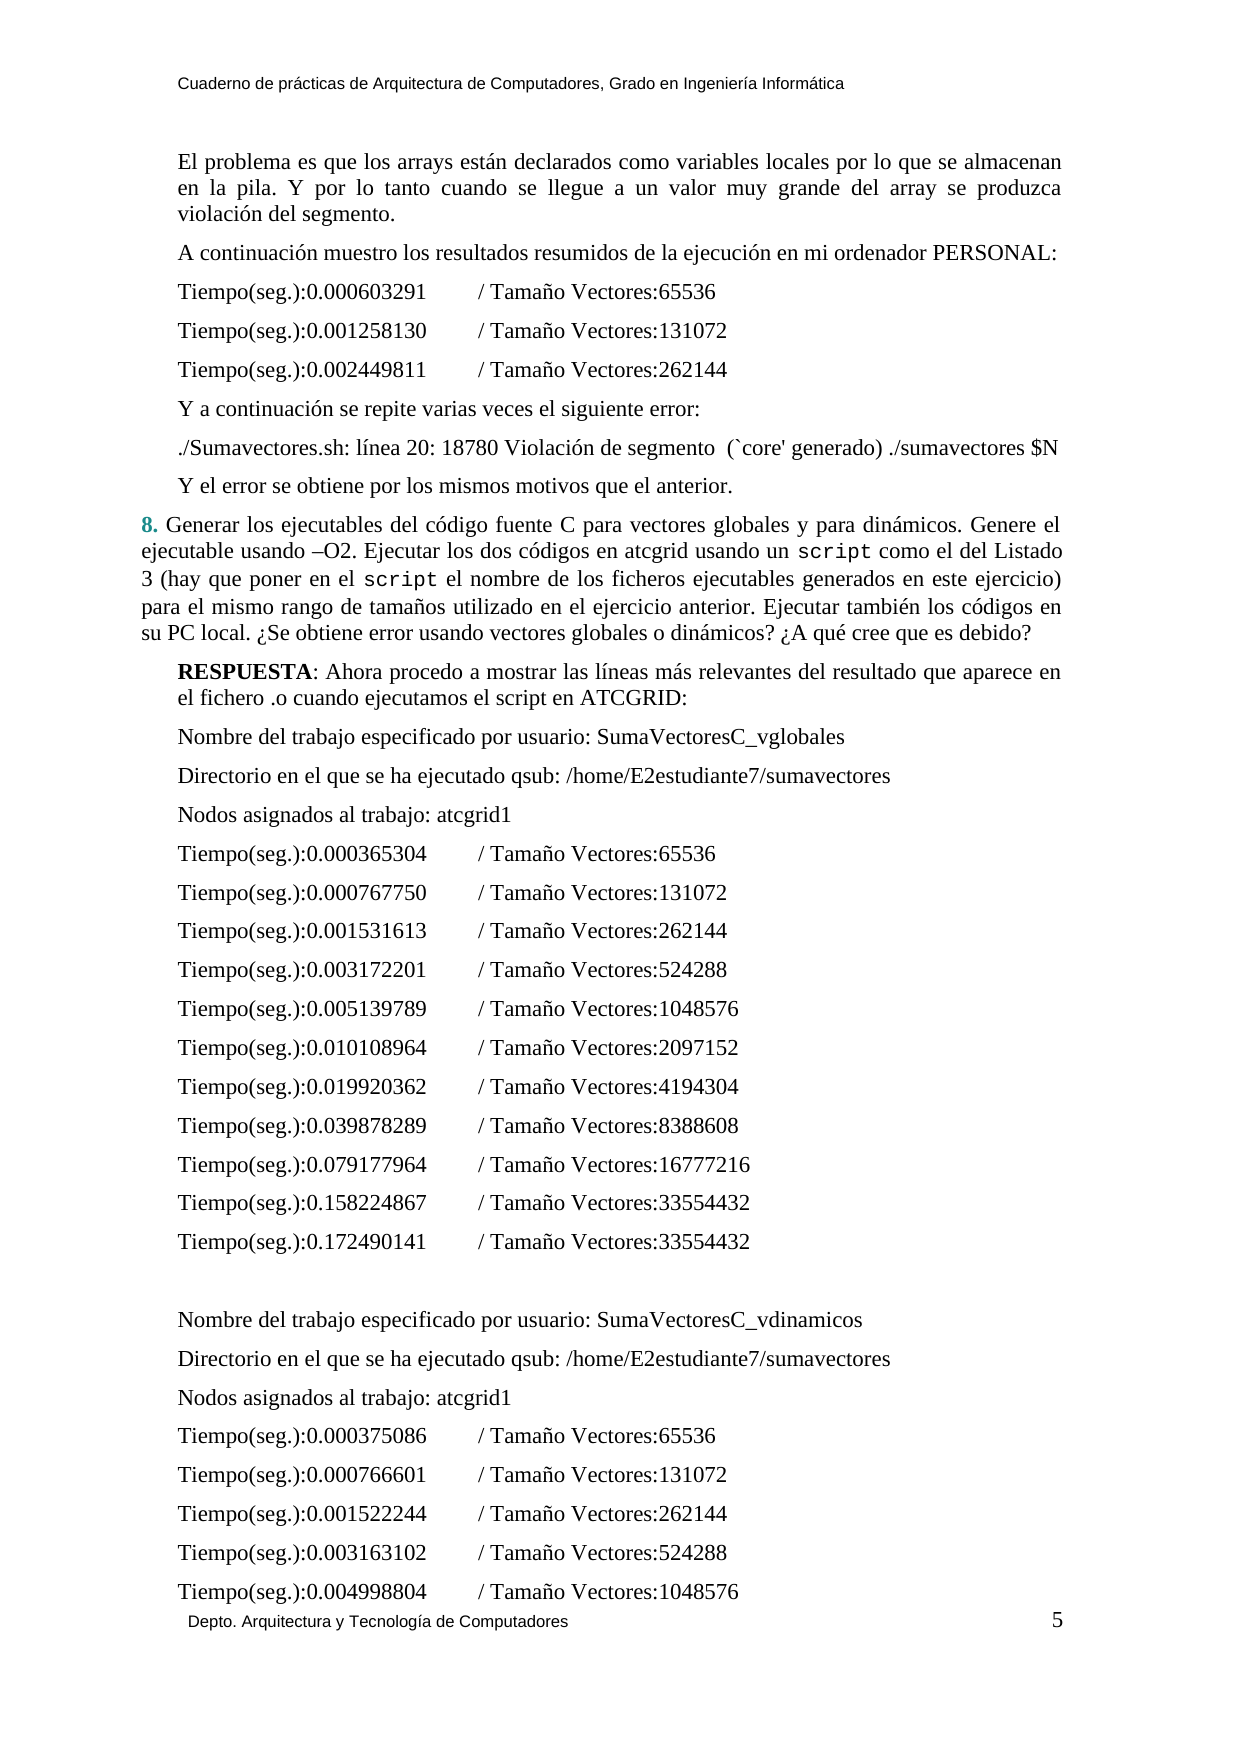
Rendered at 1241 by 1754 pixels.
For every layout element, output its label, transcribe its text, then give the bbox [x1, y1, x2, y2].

list Tiempo(seg.):0.004998804 / Tamaño Vectores:1048576 [177, 1578, 1063, 1604]
list Nodos asignados al trabajo: atcgrid1 [177, 1384, 1063, 1410]
list Nodos asignados al trabajo: atcgrid1 [177, 801, 1063, 827]
list RESPUESTA: Ahora procedo a mostrar las líneas más relevantes del resultado que aparece en el fichero .o cuando ejecutamos el script en ATCGRID: [177, 658, 1063, 711]
list Nombre del trabajo especificado por usuario: SumaVectoresC_vdinamicos [177, 1306, 1063, 1332]
list ./Sumavectores.sh: línea 20: 18780 Violación de segmento (`core' generado) ./sumavectores $N [177, 433, 1063, 460]
list Tiempo(seg.):0.001522244 / Tamaño Vectores:262144 [177, 1500, 1063, 1527]
list Tiempo(seg.):0.000767750 / Tamaño Vectores:131072 [177, 879, 1063, 905]
list Tiempo(seg.):0.000766601 / Tamaño Vectores:131072 [177, 1461, 1063, 1488]
list A continuación muestro los resultados resumidos de la ejecución en mi ordenador PERSONAL: [177, 239, 1063, 266]
list Directorio en el que se ha ejecutado qsub: /home/E2estudiante7/sumavectores [177, 762, 1063, 788]
list Y el error se obtiene por los mismos motivos que el anterior. [177, 472, 1063, 499]
list Tiempo(seg.):0.002449811 / Tamaño Vectores:262144 [177, 356, 1063, 382]
list Tiempo(seg.):0.039878289 / Tamaño Vectores:8388608 [177, 1112, 1063, 1138]
list El problema es que los arrays están declarados como variables locales por lo que se almacenan en la pila. Y por lo tanto cuando se llegue a un valor muy grande del array se produzca violación del segmento. [177, 148, 1063, 227]
list Tiempo(seg.):0.003172201 / Tamaño Vectores:524288 [177, 956, 1063, 983]
list Tiempo(seg.):0.001531613 / Tamaño Vectores:262144 [177, 917, 1063, 944]
list Nombre del trabajo especificado por usuario: SumaVectoresC_vglobales [177, 723, 1063, 749]
list Tiempo(seg.):0.000375086 / Tamaño Vectores:65536 [177, 1423, 1063, 1449]
list Tiempo(seg.):0.019920362 / Tamaño Vectores:4194304 [177, 1073, 1063, 1099]
list Tiempo(seg.):0.172490141 / Tamaño Vectores:33554432 [177, 1228, 1063, 1255]
list Tiempo(seg.):0.001258130 / Tamaño Vectores:131072 [177, 317, 1063, 343]
list Tiempo(seg.):0.079177964 / Tamaño Vectores:16777216 [177, 1151, 1063, 1177]
list Tiempo(seg.):0.005139789 / Tamaño Vectores:1048576 [177, 995, 1063, 1022]
list Tiempo(seg.):0.158224867 / Tamaño Vectores:33554432 [177, 1189, 1063, 1216]
list Directorio en el que se ha ejecutado qsub: /home/E2estudiante7/sumavectores [177, 1345, 1063, 1371]
list Tiempo(seg.):0.010108964 / Tamaño Vectores:2097152 [177, 1034, 1063, 1060]
list Y a continuación se repite varias veces el siguiente error: [177, 395, 1063, 421]
list Tiempo(seg.):0.000365304 / Tamaño Vectores:65536 [177, 840, 1063, 866]
list Tiempo(seg.):0.003163102 / Tamaño Vectores:524288 [177, 1539, 1063, 1566]
list 8. Generar los ejecutables del código fuente C para vectores globales y para dinámicos. Genere el ejecutable usando –O2. Ejecutar los dos códigos en atcgrid usando un script como el del Listado 3 (hay que poner en el script el nombre de los ficheros ejecutables generados en este ejercicio) para el mismo rango de tamaños utilizado en el ejercicio anterior. Ejecutar también los códigos en su PC local. ¿Se obtiene error usando vectores globales o dinámicos? ¿A qué cree que es debido? [103, 511, 1063, 646]
list Tiempo(seg.):0.000603291 / Tamaño Vectores:65536 [177, 278, 1063, 304]
